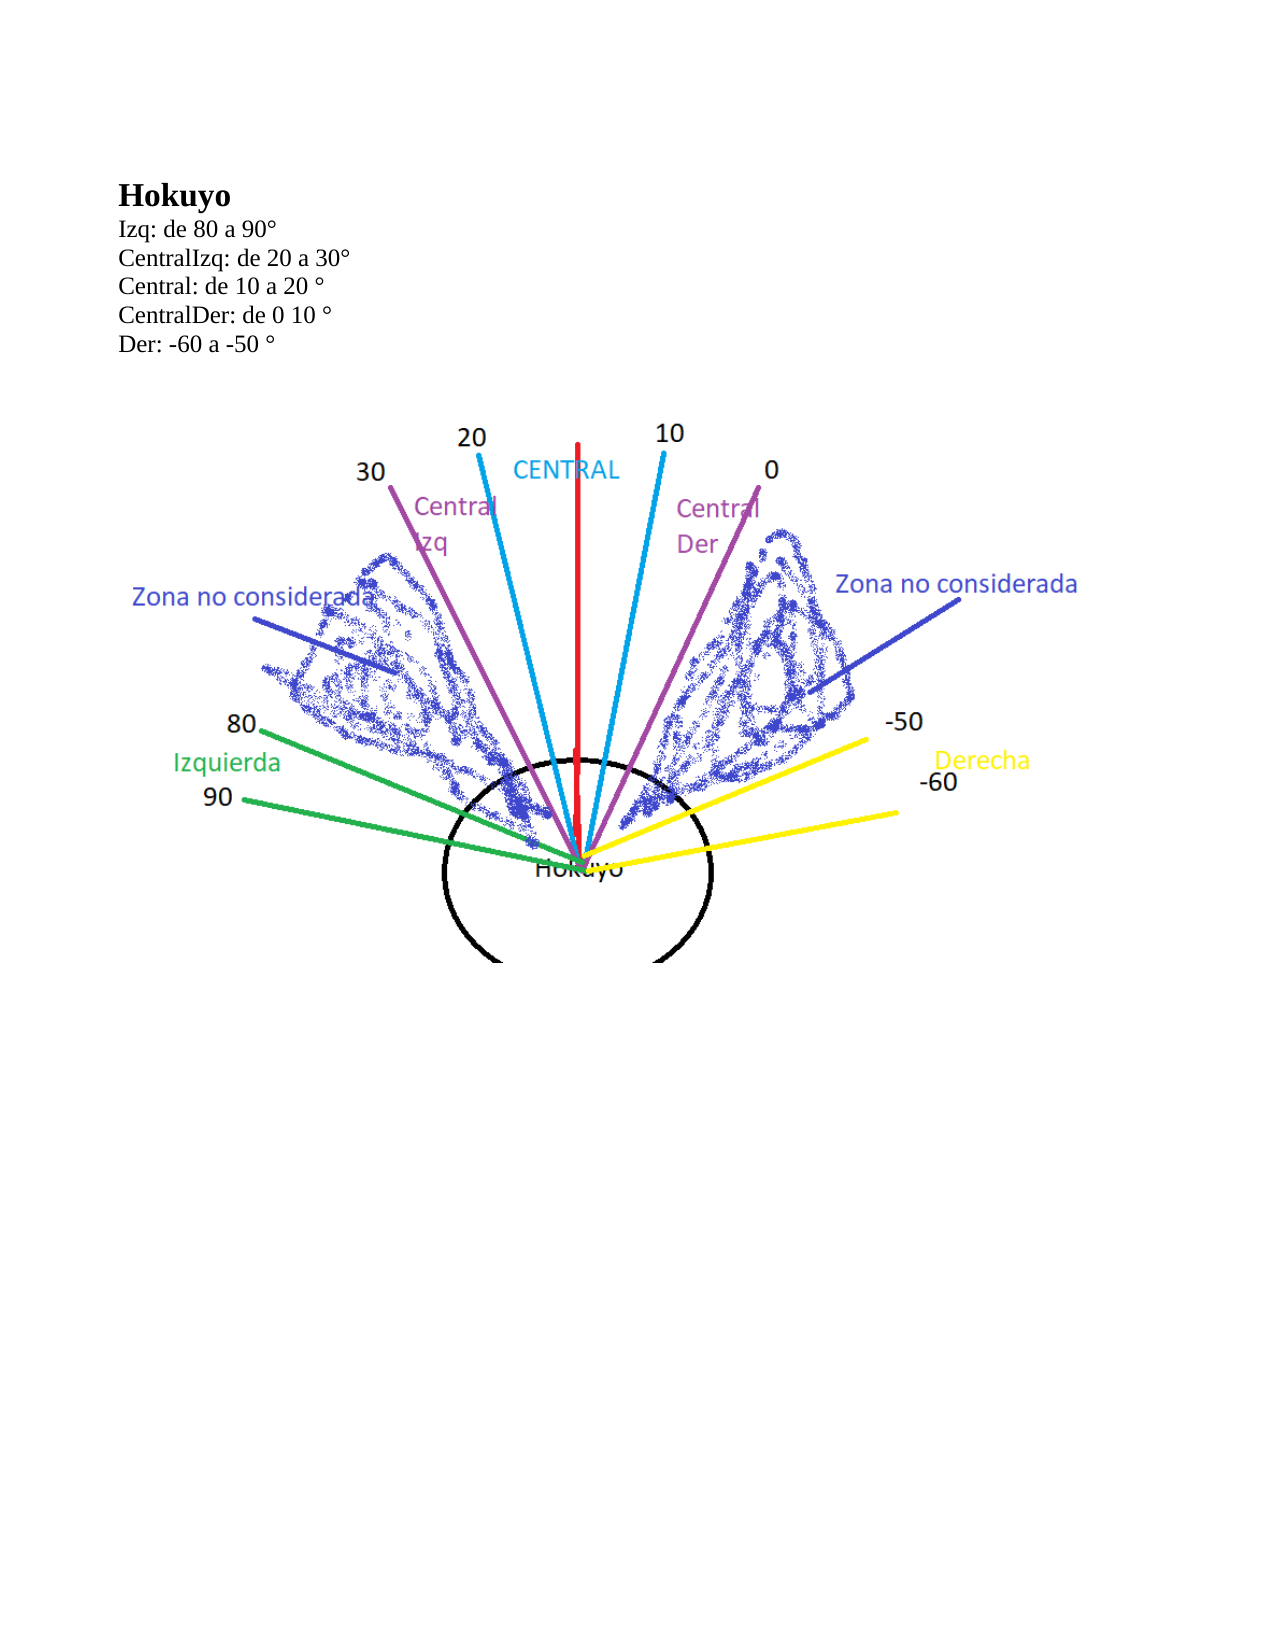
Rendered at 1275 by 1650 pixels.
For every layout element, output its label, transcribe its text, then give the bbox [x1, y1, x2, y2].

text Central: de 10 a 20 ° [118, 271, 1157, 300]
text Hokuyo [118, 176, 1157, 214]
picture [118, 357, 1157, 963]
text CentralIzq: de 20 a 30° [118, 243, 1157, 271]
text CentralDer: de 0 10 ° [118, 300, 1157, 329]
text Der: -60 a -50 ° [118, 329, 1157, 357]
text Izq: de 80 a 90° [118, 214, 1157, 243]
